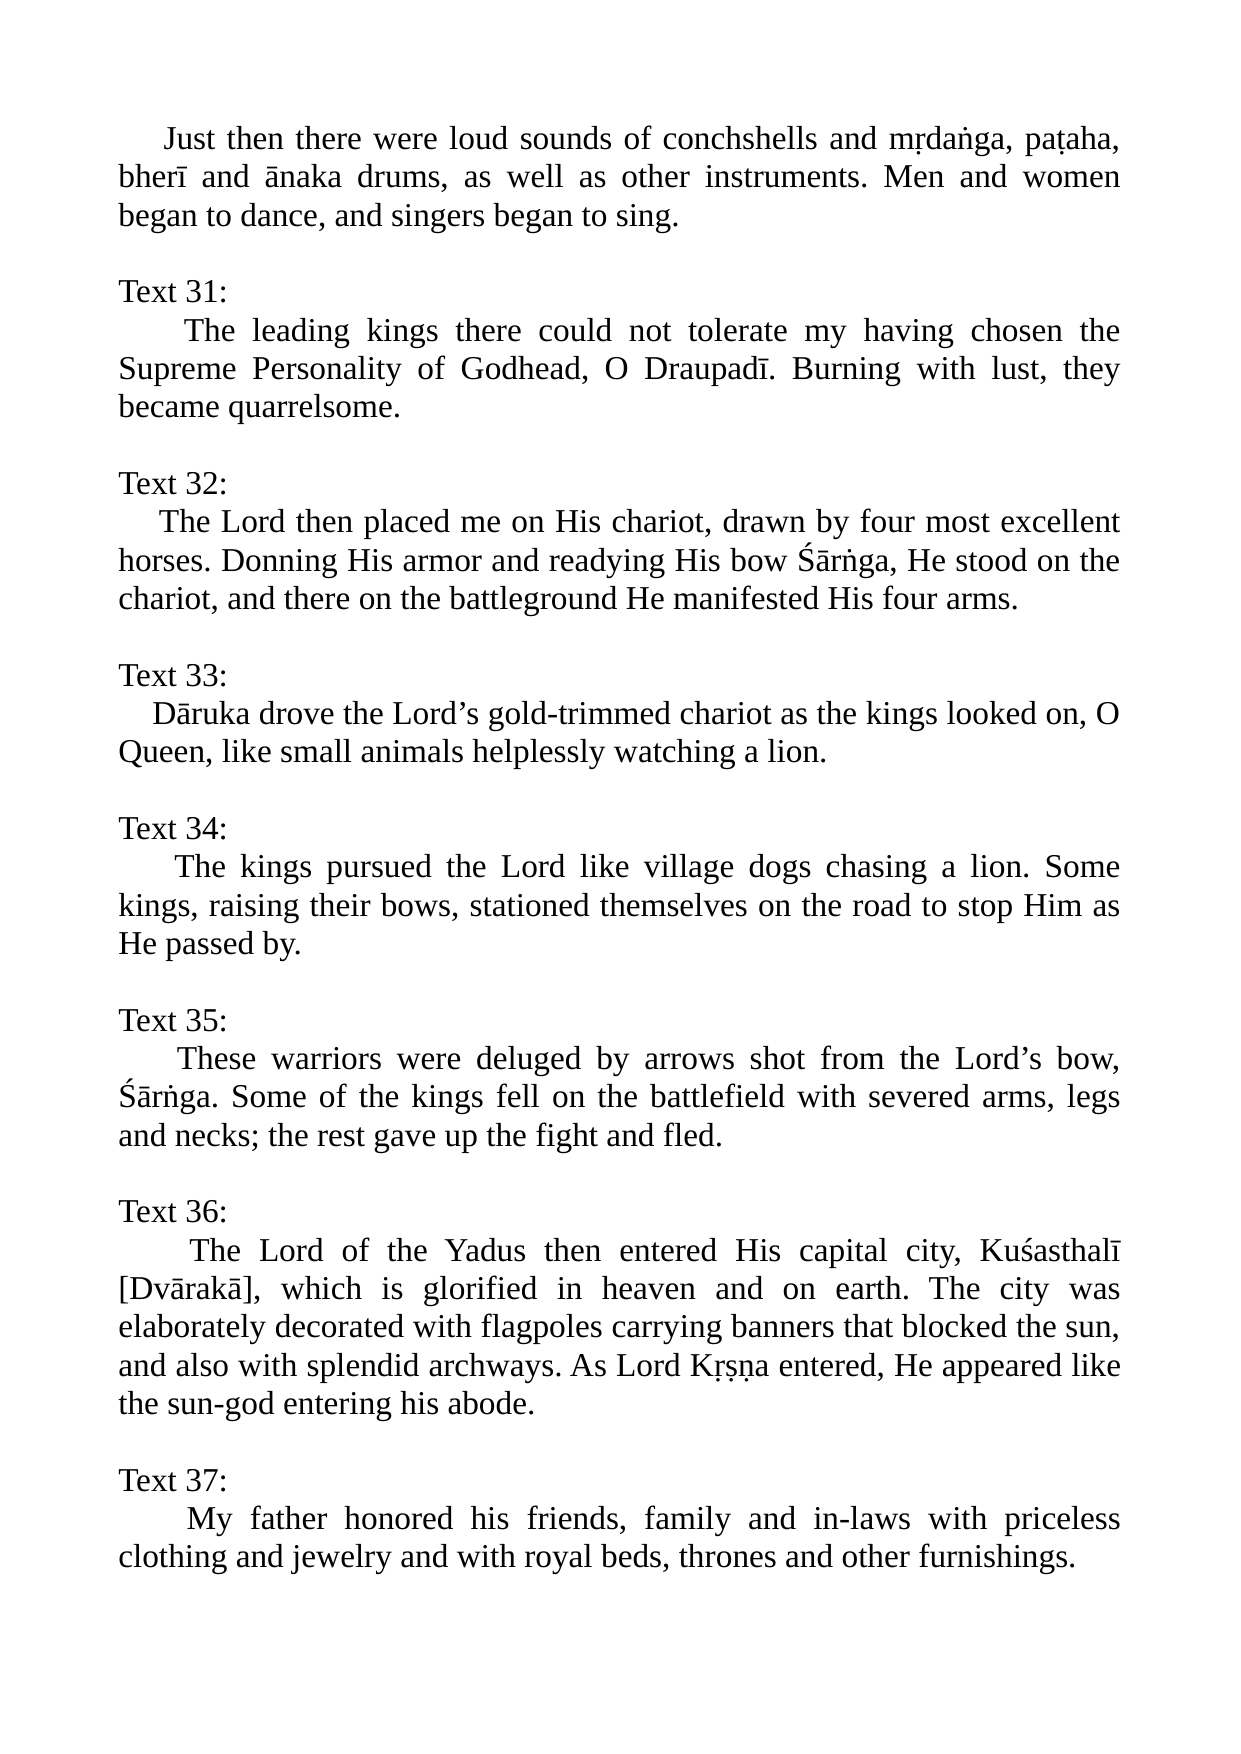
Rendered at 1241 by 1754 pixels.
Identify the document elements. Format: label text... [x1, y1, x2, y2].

text Text 37: [118, 1460, 1122, 1498]
text The kings pursued the Lord like village dogs chasing a lion. Some kings, raising their bows, stationed themselves on the road to stop Him as He passed by. [118, 846, 1122, 961]
text The Lord of the Yadus then entered His capital city, Kuśasthalī [Dvārakā], which is glorified in heaven and on earth. The city was elaborately decorated with flagpoles carrying banners that blocked the sun, and also with splendid archways. As Lord Kṛṣṇa entered, He appeared like the sun-god entering his abode. [118, 1230, 1122, 1421]
text Text 35: [118, 1000, 1122, 1038]
text Text 34: [118, 808, 1122, 846]
text The leading kings there could not tolerate my having chosen the Supreme Personality of Godhead, O Draupadī. Burning with lust, they became quarrelsome. [118, 310, 1122, 425]
text My father honored his friends, family and in-laws with priceless clothing and jewelry and with royal beds, thrones and other furnishings. [118, 1498, 1122, 1575]
text The Lord then placed me on His chariot, drawn by four most excellent horses. Donning His armor and readying His bow Śārṅga, He stood on the chariot, and there on the battleground He manifested His four arms. [118, 501, 1122, 616]
text Dāruka drove the Lord’s gold-trimmed chariot as the kings looked on, O Queen, like small animals helplessly watching a lion. [118, 693, 1122, 770]
text Text 32: [118, 463, 1122, 501]
text Text 31: [118, 271, 1122, 310]
text Just then there were loud sounds of conchshells and mṛdaṅga, paṭaha, bherī and ānaka drums, as well as other instruments. Men and women began to dance, and singers began to sing. [118, 118, 1122, 233]
text Text 33: [118, 655, 1122, 693]
text Text 36: [118, 1191, 1122, 1230]
text These warriors were deluged by arrows shot from the Lord’s bow, Śārṅga. Some of the kings fell on the battlefield with severed arms, legs and necks; the rest gave up the fight and fled. [118, 1038, 1122, 1153]
